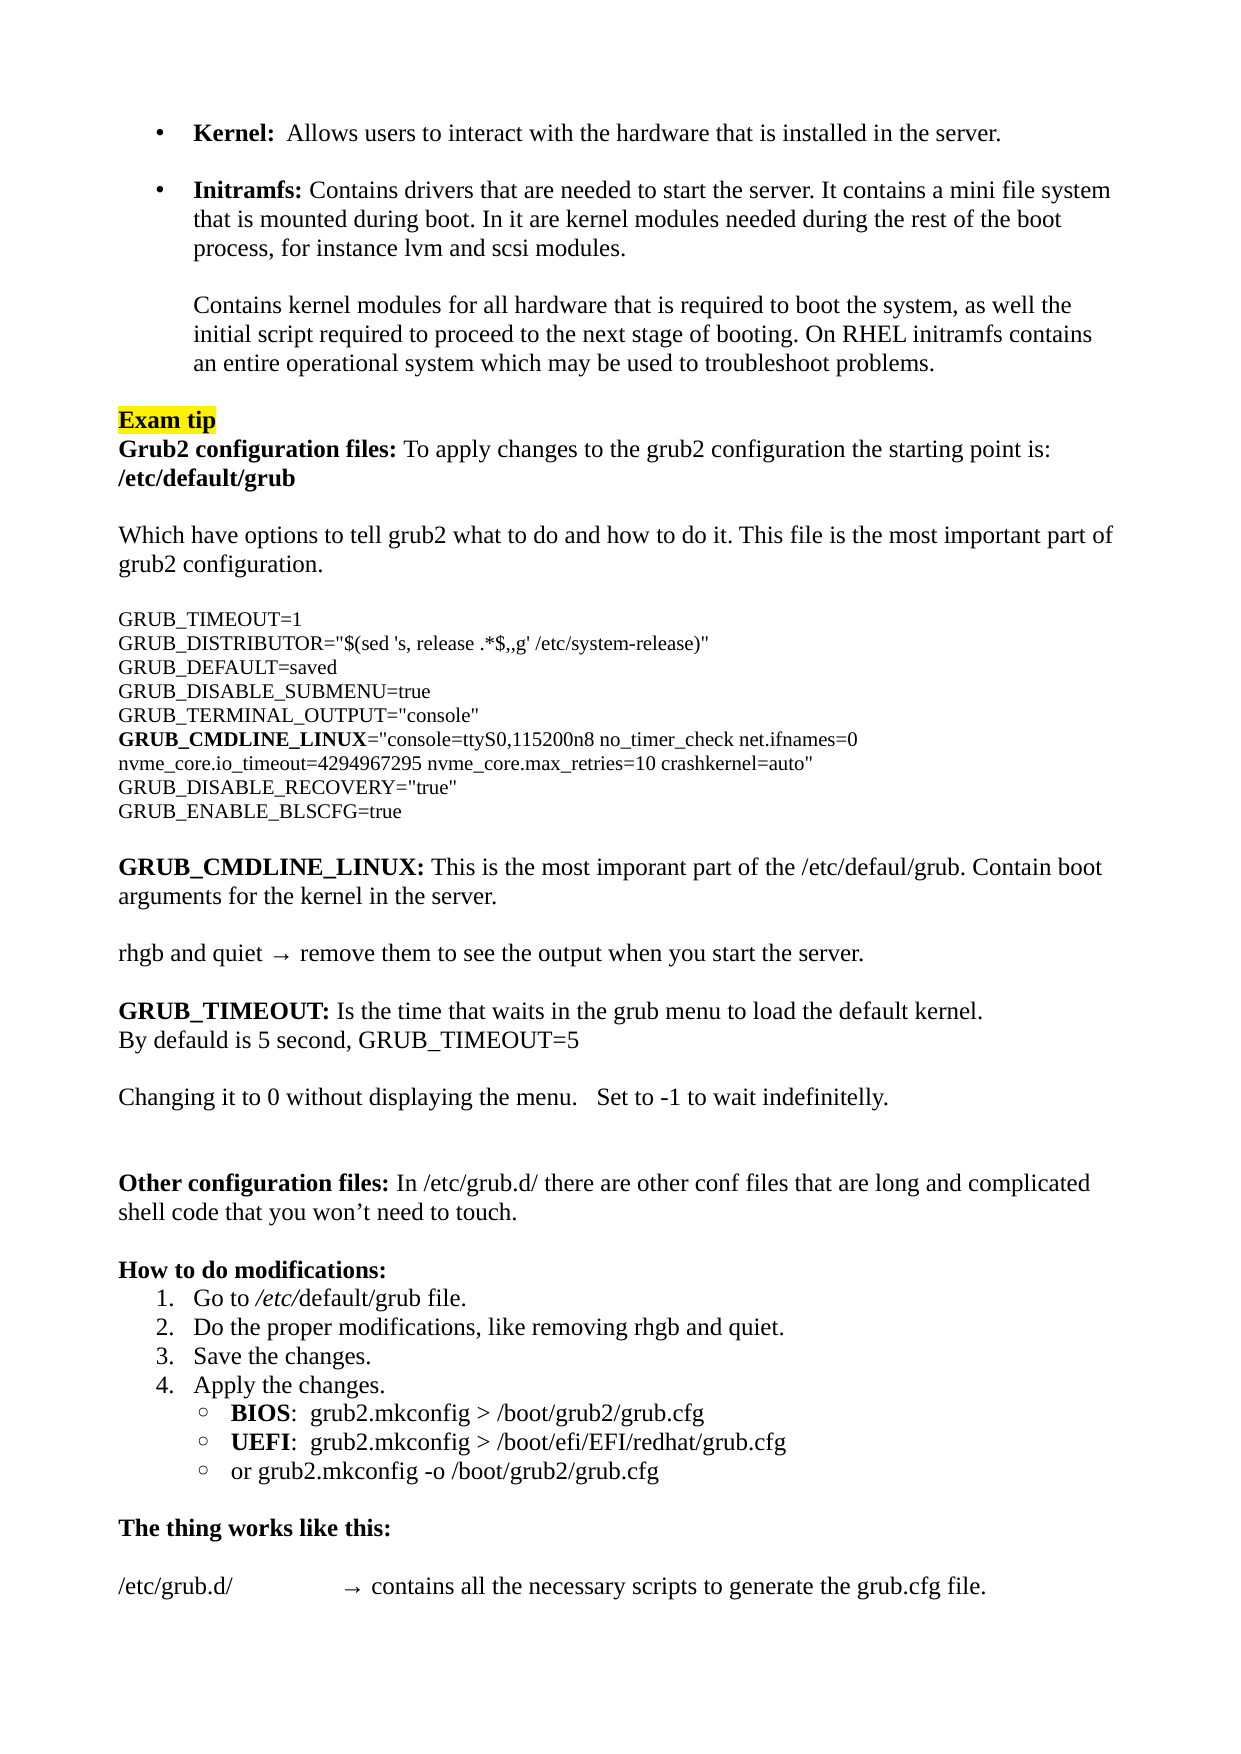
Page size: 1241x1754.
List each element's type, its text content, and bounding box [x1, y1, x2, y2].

list Kernel: Allows users to interact with the hardware that is installed in the server. [156, 118, 1122, 147]
text Grub2 configuration files: To apply changes to the grub2 configuration the starting point is: [118, 434, 1122, 463]
text /etc/default/grub [118, 463, 1122, 492]
text GRUB_DISTRIBUTOR="$(sed 's, release .*$,,g' /etc/system-release)" [118, 631, 1122, 655]
text Changing it to 0 without displaying the menu. Set to -1 to wait indefinitelly. [118, 1082, 1122, 1111]
text rhgb and quiet → remove them to see the output when you start the server. [118, 938, 1122, 967]
list Do the proper modifications, like removing rhgb and quiet. [156, 1312, 1122, 1341]
text GRUB_CMDLINE_LINUX: This is the most imporant part of the /etc/defaul/grub. Contain boot arguments for the kernel in the server. [118, 852, 1122, 910]
text /etc/grub.d/ → contains all the necessary scripts to generate the grub.cfg file. [118, 1571, 1122, 1600]
text Which have options to tell grub2 what to do and how to do it. This file is the most important part of grub2 configuration. [118, 521, 1122, 578]
list Contains kernel modules for all hardware that is required to boot the system, as well the initial script required to proceed to the next stage of booting. On RHEL initramfs contains an entire operational system which may be used to troubleshoot problems. [156, 291, 1122, 377]
list Save the changes. [156, 1341, 1122, 1370]
text The thing works like this: [118, 1513, 1122, 1542]
text GRUB_DISABLE_SUBMENU=true [118, 679, 1122, 703]
text Exam tip [118, 406, 1122, 434]
text Other configuration files: In /etc/grub.d/ there are other conf files that are long and complicated shell code that you won’t need to touch. [118, 1168, 1122, 1226]
text GRUB_TIMEOUT=1 [118, 607, 1122, 631]
list BIOS: grub2.mkconfig > /boot/grub2/grub.cfg [193, 1398, 1122, 1427]
list Apply the changes. [156, 1370, 1122, 1398]
text GRUB_CMDLINE_LINUX="console=ttyS0,115200n8 no_timer_check net.ifnames=0 nvme_core.io_timeout=4294967295 nvme_core.max_retries=10 crashkernel=auto" [118, 727, 1122, 775]
list or grub2.mkconfig -o /boot/grub2/grub.cfg [193, 1456, 1122, 1485]
text GRUB_TERMINAL_OUTPUT="console" [118, 703, 1122, 727]
list Go to /etc/default/grub file. [156, 1283, 1122, 1312]
text GRUB_DEFAULT=saved [118, 655, 1122, 679]
list UEFI: grub2.mkconfig > /boot/efi/EFI/redhat/grub.cfg [193, 1427, 1122, 1456]
text GRUB_ENABLE_BLSCFG=true [118, 799, 1122, 823]
text GRUB_DISABLE_RECOVERY="true" [118, 775, 1122, 799]
text How to do modifications: [118, 1255, 1122, 1283]
text By defauld is 5 second, GRUB_TIMEOUT=5 [118, 1025, 1122, 1053]
list Initramfs: Contains drivers that are needed to start the server. It contains a mini file system that is mounted during boot. In it are kernel modules needed during the rest of the boot process, for instance lvm and scsi modules. [156, 176, 1122, 262]
text GRUB_TIMEOUT: Is the time that waits in the grub menu to load the default kernel. [118, 996, 1122, 1025]
